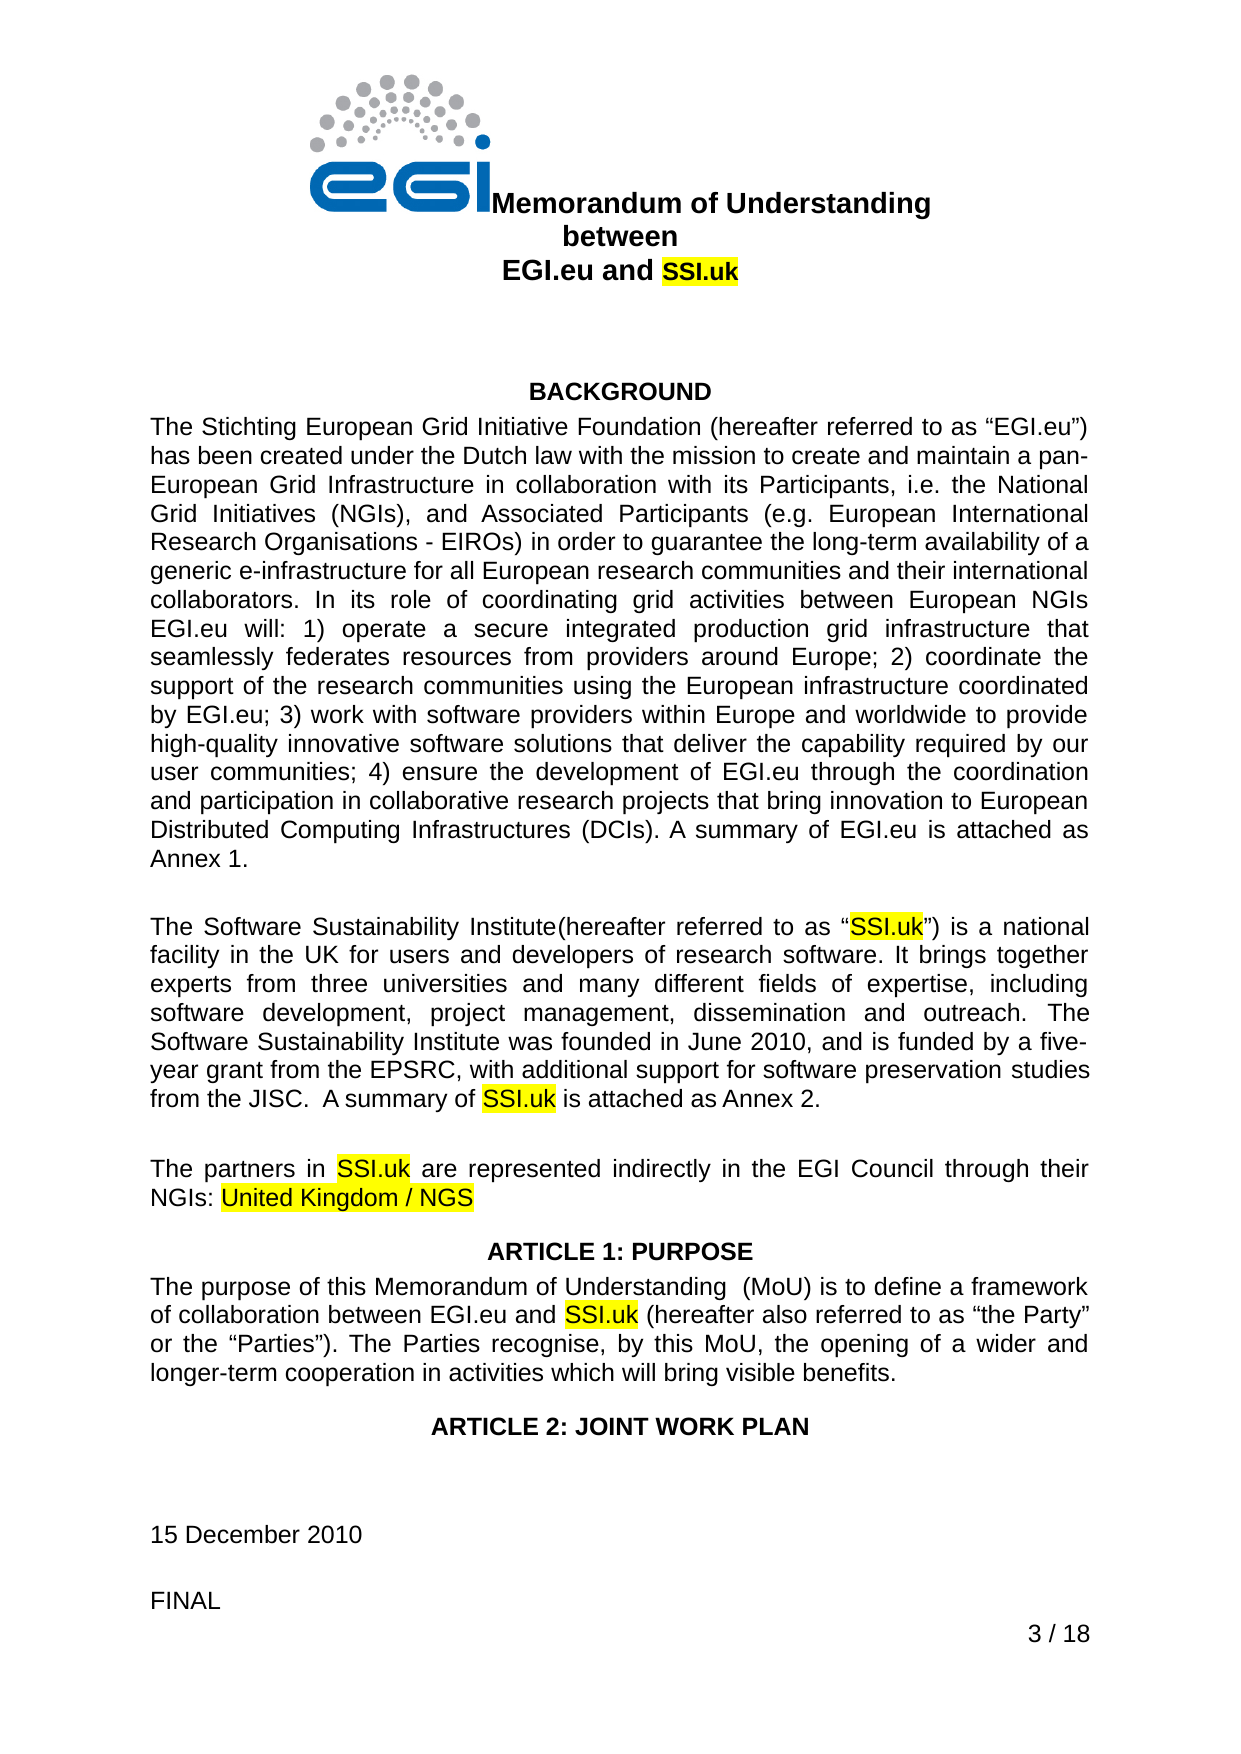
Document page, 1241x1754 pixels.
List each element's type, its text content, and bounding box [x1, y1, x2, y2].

text The Stichting European Grid Initiative Foundation (hereafter referred to as “EGI.eu”) has been created under the Dutch law with the mission to create and maintain a pan-European Grid Infrastructure in collaboration with its Participants, i.e. the National Grid Initiatives (NGIs), and Associated Participants (e.g. European International Research Organisations - EIROs) in order to guarantee the long-term availability of a generic e-infrastructure for all European research communities and their international collaborators. In its role of coordinating grid activities between European NGIs EGI.eu will: 1) operate a secure integrated production grid infrastructure that seamlessly federates resources from providers around Europe; 2) coordinate the support of the research communities using the European infrastructure coordinated by EGI.eu; 3) work with software providers within Europe and worldwide to provide high-quality innovative software solutions that deliver the capability required by our user communities; 4) ensure the development of EGI.eu through the coordination and participation in collaborative research projects that bring innovation to European Distributed Computing Infrastructures (DCIs). A summary of EGI.eu is attached as Annex 1. [150, 412, 1090, 872]
subtitle Background [150, 377, 1090, 406]
subtitle Article 2: Joint Work plan [150, 1412, 1090, 1440]
text The purpose of this Memorandum of Understanding (MoU) is to define a framework of collaboration between EGI.eu and SSI.uk (hereafter also referred to as “the Party” or the “Parties”). The Parties recognise, by this MoU, the opening of a wider and longer-term cooperation in activities which will bring visible benefits. [150, 1272, 1090, 1387]
picture [308, 73, 492, 214]
text The partners in SSI.uk are represented indirectly in the EGI Council through their NGIs: United Kingdom / NGS [150, 1154, 1090, 1212]
text The Software Sustainability Institute(hereafter referred to as “SSI.uk”) is a national facility in the UK for users and developers of research software. It brings together experts from three universities and many different fields of expertise, including software development, project management, dissemination and outreach. The Software Sustainability Institute was founded in June 2010, and is funded by a five-year grant from the EPSRC, with additional support for software preservation studies from the JISC. A summary of SSI.uk is attached as Annex 2. [150, 912, 1090, 1113]
subtitle Article 1: Purpose [150, 1237, 1090, 1265]
